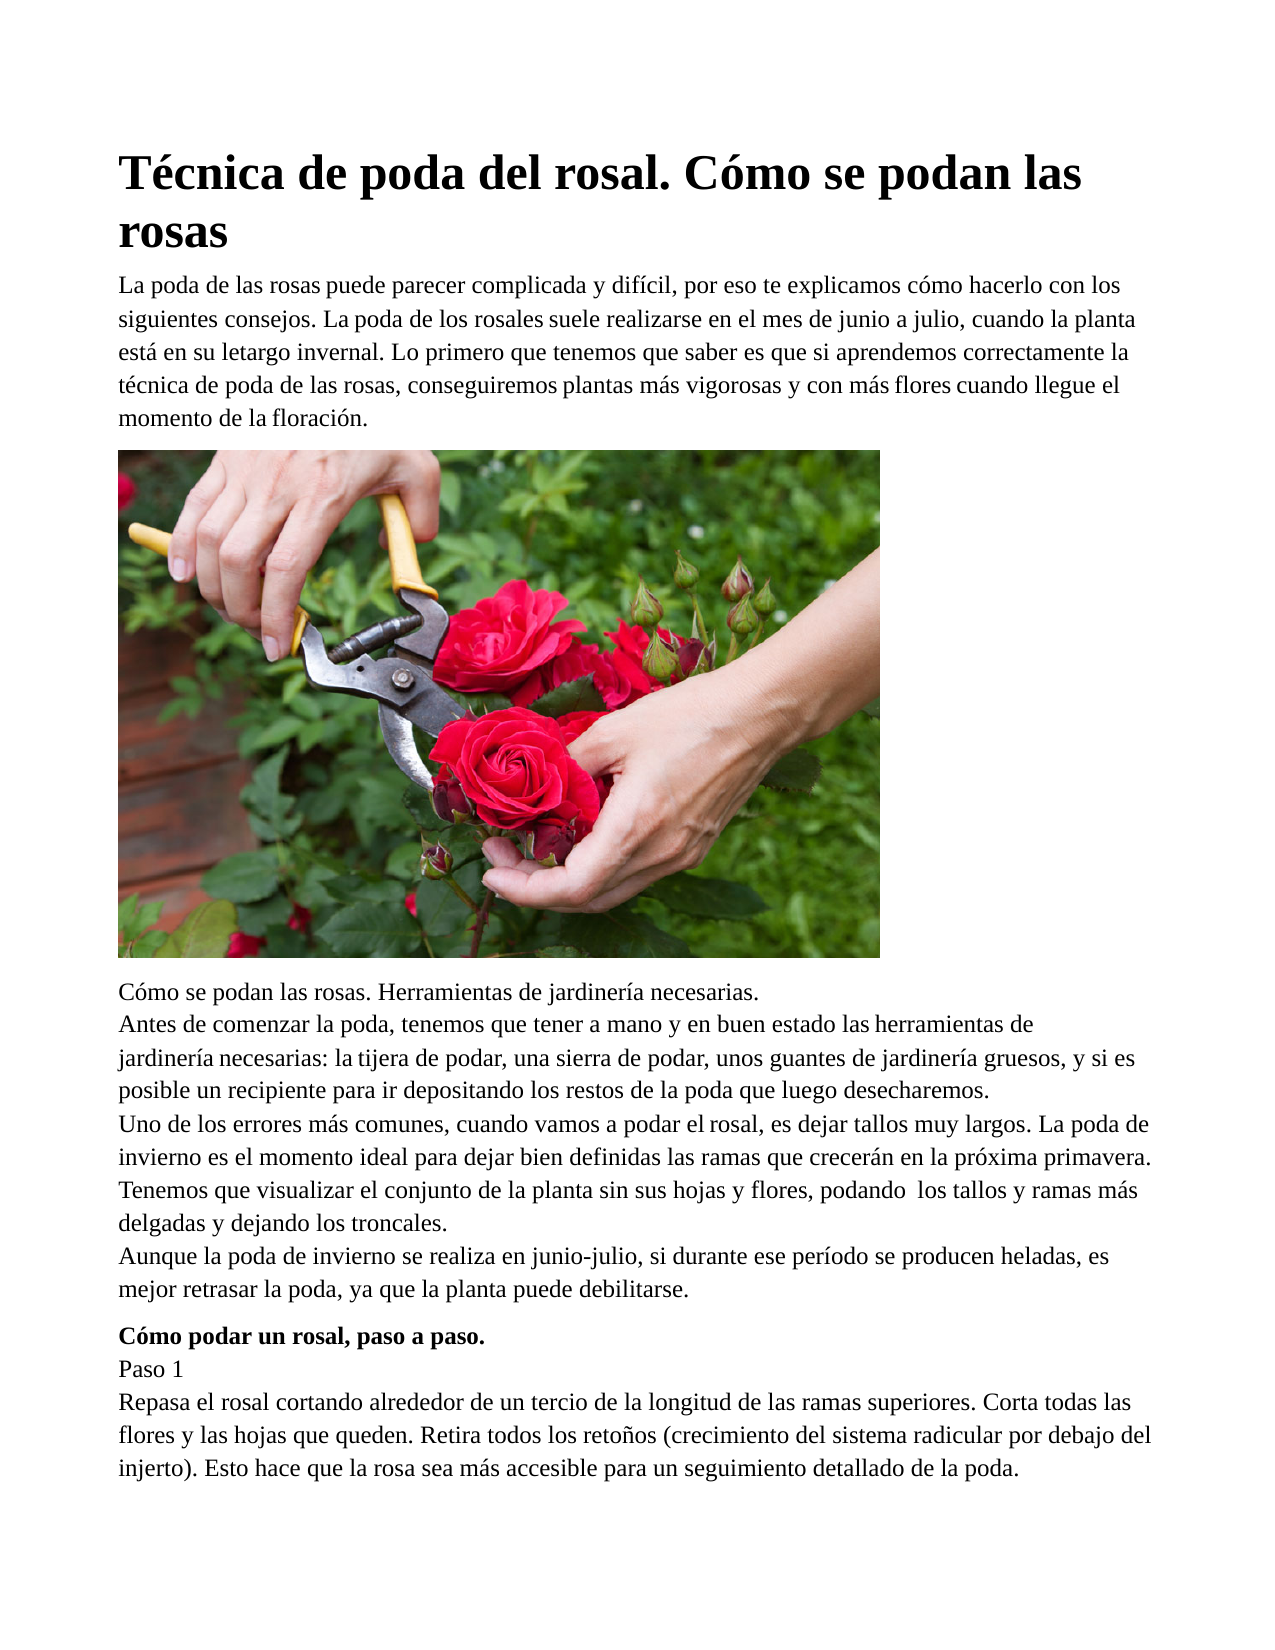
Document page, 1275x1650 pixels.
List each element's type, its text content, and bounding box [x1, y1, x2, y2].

picture [118, 450, 880, 958]
text Cómo podar un rosal, paso a paso. Paso 1 Repasa el rosal cortando alrededor de un tercio de la longitud de las ramas superiores. Corta todas las flores y las hojas que queden. Retira todos los retoños (crecimiento del sistema radicular por debajo del injerto). Esto hace que la rosa sea más accesible para un seguimiento detallado de la poda. [118, 1321, 1157, 1482]
text La poda de las rosas puede parecer complicada y difícil, por eso te explicamos cómo hacerlo con los siguientes consejos. La poda de los rosales suele realizarse en el mes de junio a julio, cuando la planta está en su letargo invernal. Lo primero que tenemos que saber es que si aprendemos correctamente la técnica de poda de las rosas, conseguiremos plantas más vigorosas y con más flores cuando llegue el momento de la floración. [118, 271, 1157, 431]
subtitle Técnica de poda del rosal. Cómo se podan las rosas [118, 143, 1157, 258]
text Cómo se podan las rosas. Herramientas de jardinería necesarias. Antes de comenzar la poda, tenemos que tener a mano y en buen estado las herramientas de jardinería necesarias: la tijera de podar, una sierra de podar, unos guantes de jardinería gruesos, y si es posible un recipiente para ir depositando los restos de la poda que luego desecharemos. Uno de los errores más comunes, cuando vamos a podar el rosal, es dejar tallos muy largos. La poda de invierno es el momento ideal para dejar bien definidas las ramas que crecerán en la próxima primavera. Tenemos que visualizar el conjunto de la planta sin sus hojas y flores, podando los tallos y ramas más delgadas y dejando los troncales. Aunque la poda de invierno se realiza en junio-julio, si durante ese período se producen heladas, es mejor retrasar la poda, ya que la planta puede debilitarse. [118, 977, 1157, 1302]
